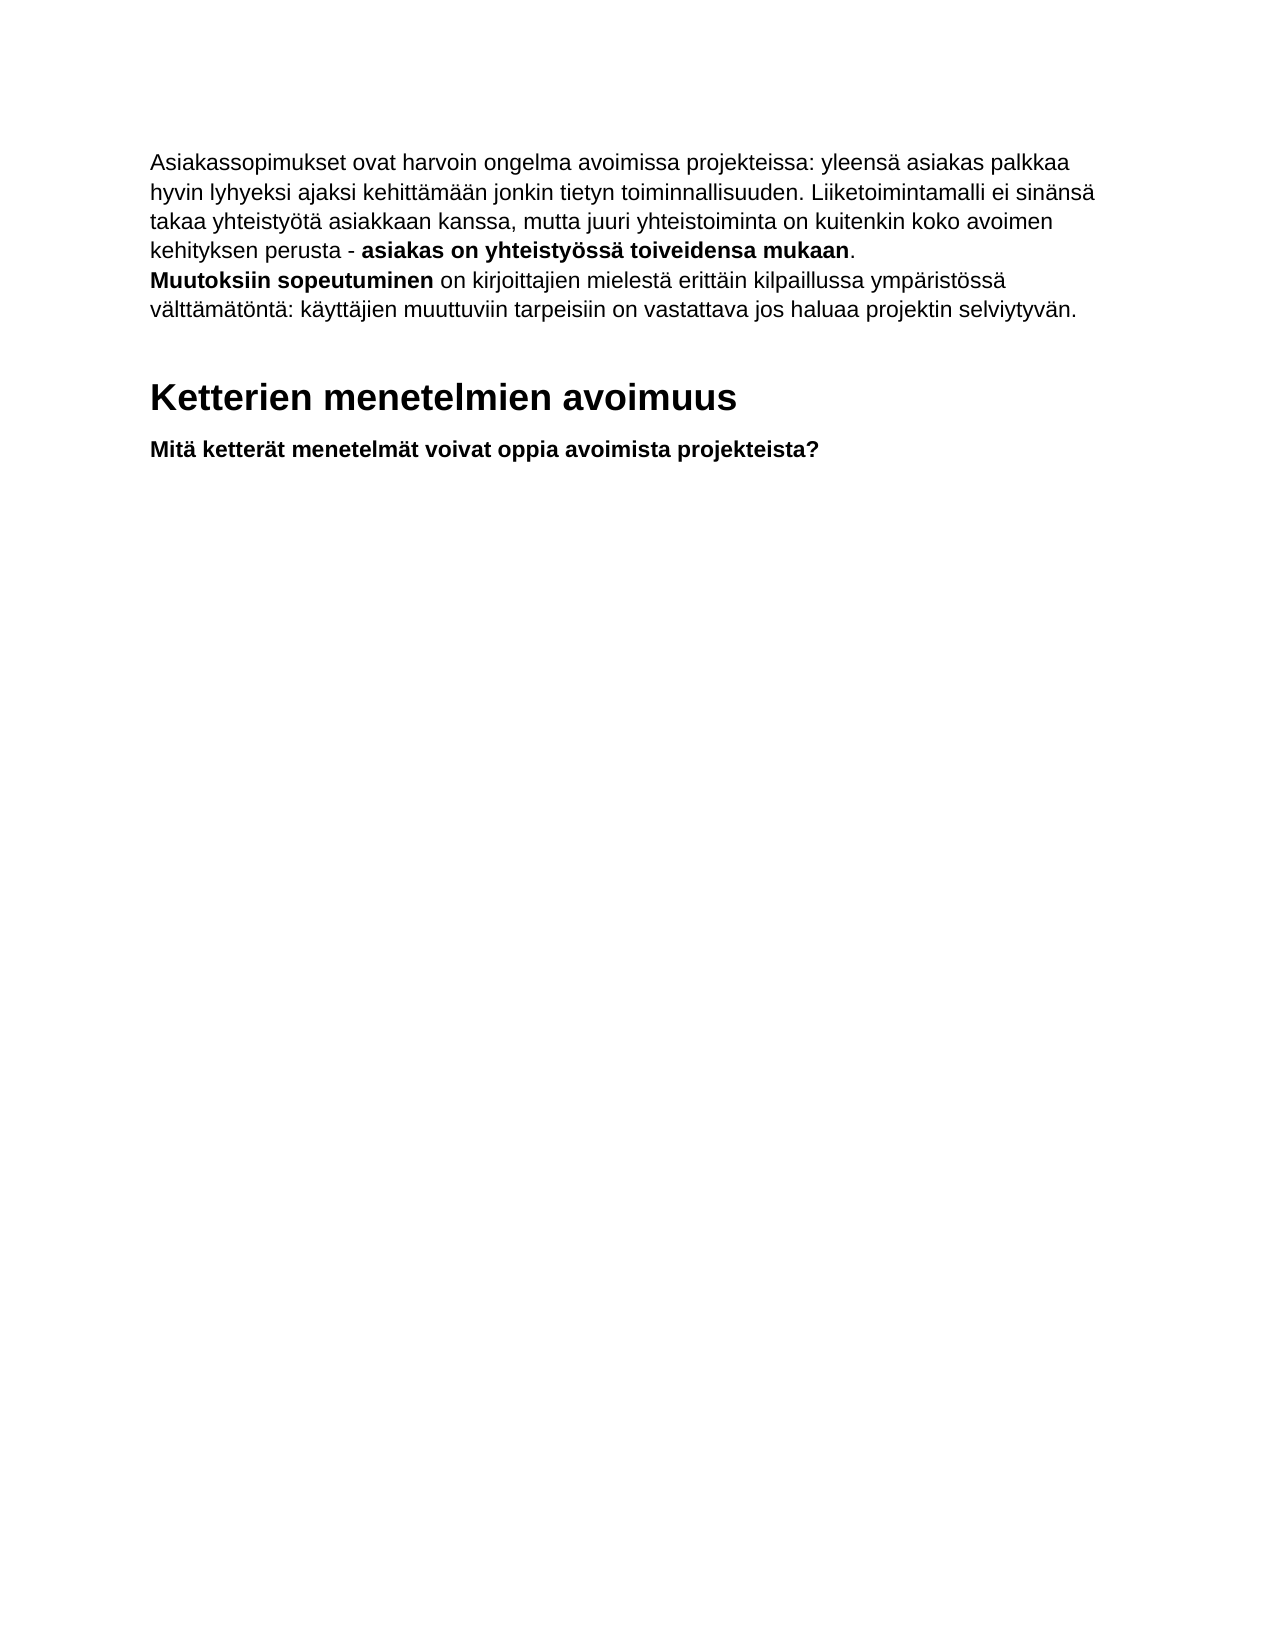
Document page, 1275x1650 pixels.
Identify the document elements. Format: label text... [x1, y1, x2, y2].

text Asiakassopimukset ovat harvoin ongelma avoimissa projekteissa: yleensä asiakas palkkaa hyvin lyhyeksi ajaksi kehittämään jonkin tietyn toiminnallisuuden. Liiketoimintamalli ei sinänsä takaa yhteistyötä asiakkaan kanssa, mutta juuri yhteistoiminta on kuitenkin koko avoimen kehityksen perusta - asiakas on yhteistyössä toiveidensa mukaan. [150, 150, 1125, 264]
text Muutoksiin sopeutuminen on kirjoittajien mielestä erittäin kilpaillussa ympäristössä välttämätöntä: käyttäjien muuttuviin tarpeisiin on vastattava jos haluaa projektin selviytyvän. [150, 267, 1125, 322]
subtitle Ketterien menetelmien avoimuus [150, 376, 1125, 418]
text Mitä ketterät menetelmät voivat oppia avoimista projekteista? [150, 437, 1125, 462]
